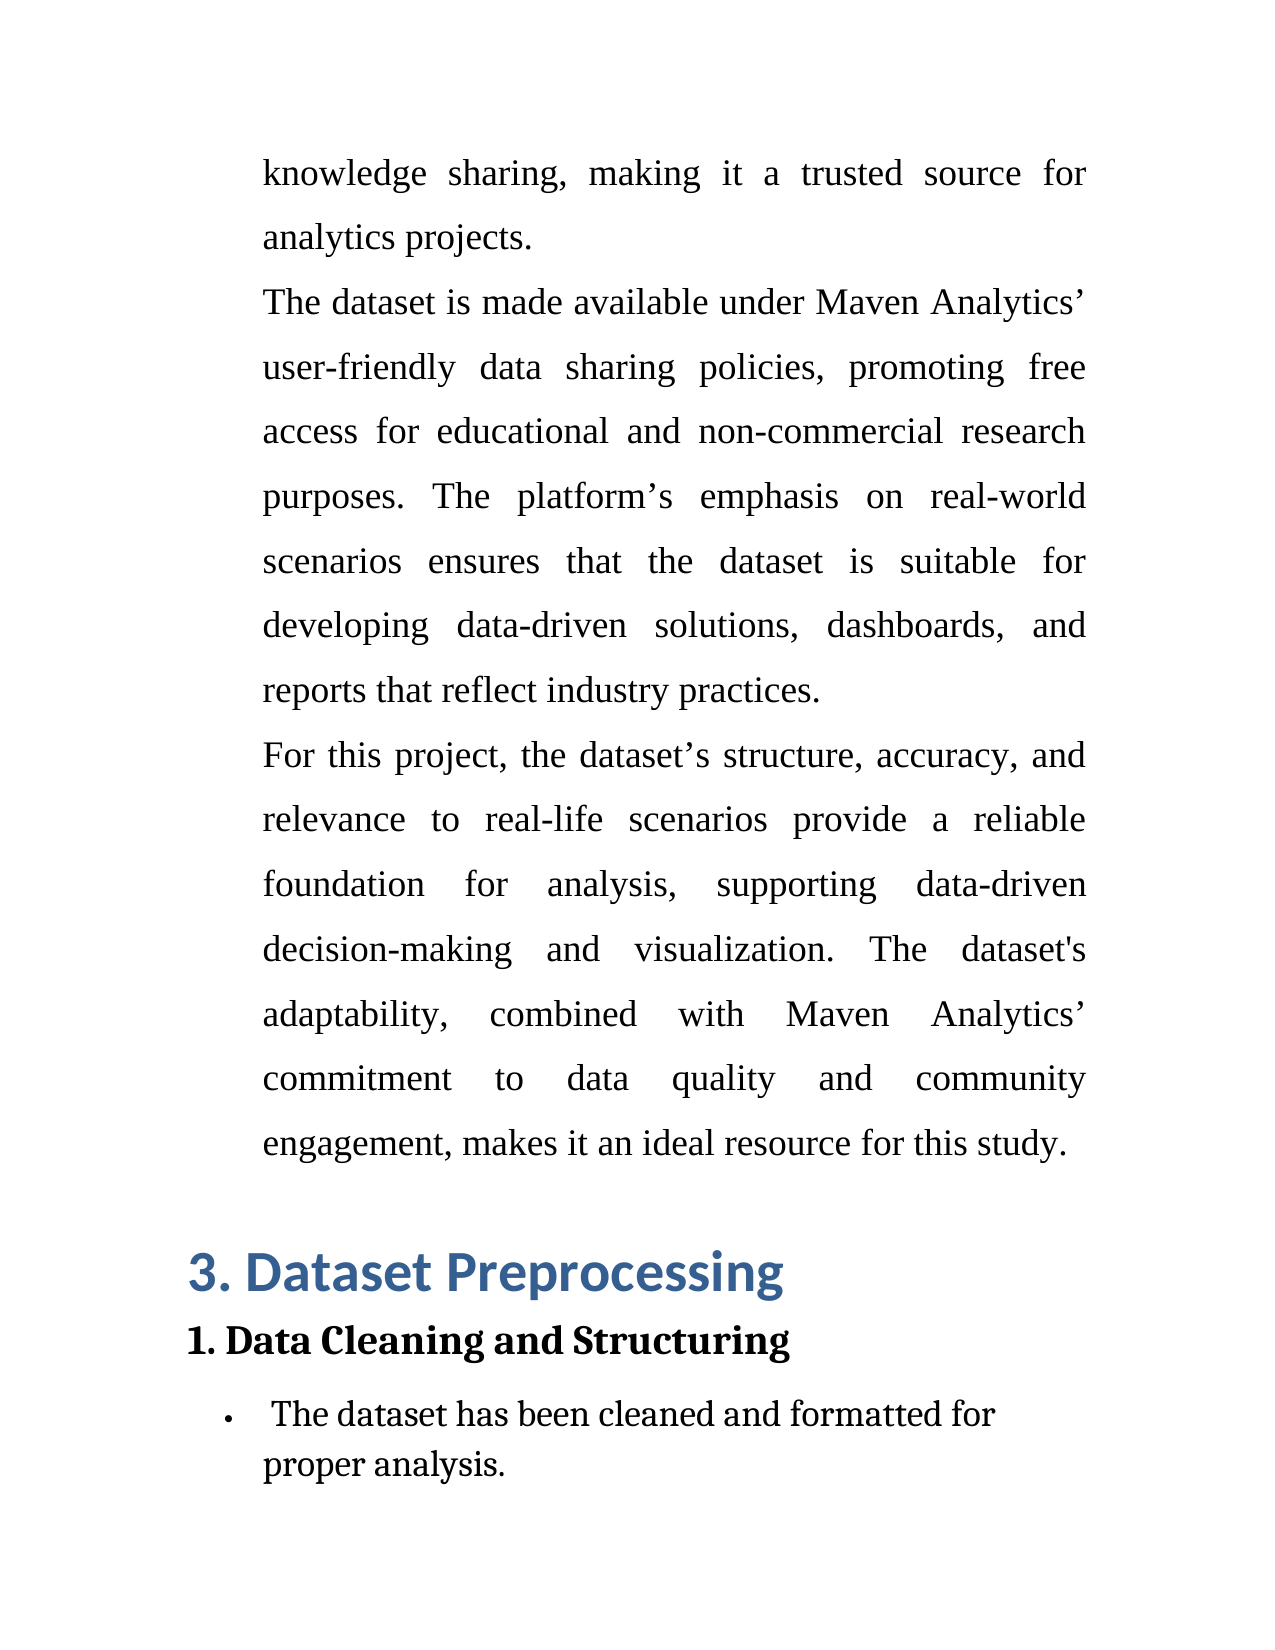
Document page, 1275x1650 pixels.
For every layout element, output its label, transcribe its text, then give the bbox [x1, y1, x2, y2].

list The dataset has been cleaned and formatted for proper analysis. [225, 1393, 1087, 1486]
text For this project, the dataset’s structure, accuracy, and relevance to real-life scenarios provide a reliable foundation for analysis, supporting data-driven decision-making and visualization. The dataset's adaptability, combined with Maven Analytics’ commitment to data quality and community engagement, makes it an ideal resource for this study. [262, 732, 1087, 1163]
text 1. Data Cleaning and Structuring [187, 1317, 1087, 1365]
text knowledge sharing, making it a trusted source for analytics projects. [262, 150, 1087, 258]
text The dataset is made available under Maven Analytics’ user-friendly data sharing policies, promoting free access for educational and non-commercial research purposes. The platform’s emphasis on real-world scenarios ensures that the dataset is suitable for developing data-driven solutions, dashboards, and reports that reflect industry practices. [262, 279, 1087, 711]
subtitle 3. Dataset Preprocessing [187, 1235, 1087, 1306]
